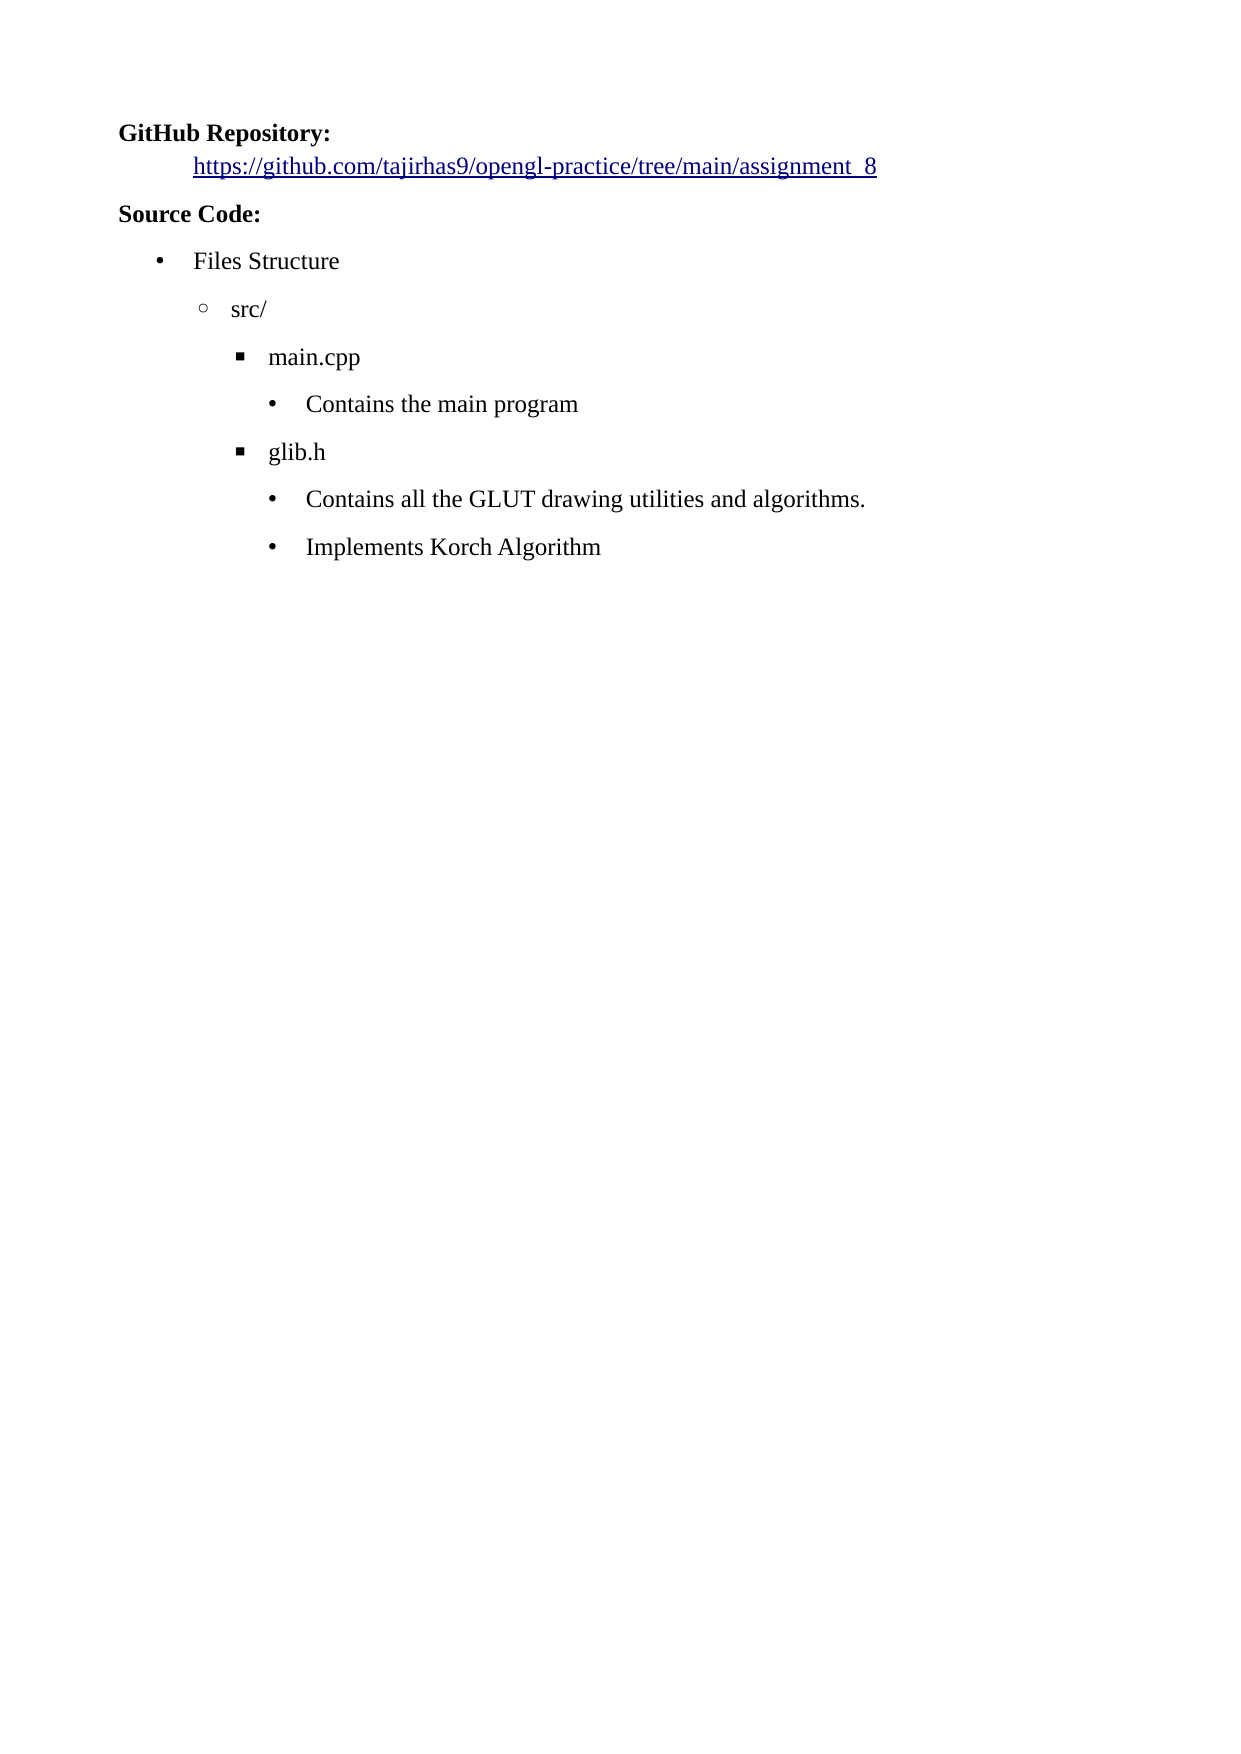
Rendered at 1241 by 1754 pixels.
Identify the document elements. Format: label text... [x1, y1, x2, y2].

list Contains all the GLUT drawing utilities and algorithms. [268, 484, 1122, 513]
list glib.h [231, 437, 1122, 466]
list main.cpp [231, 342, 1122, 370]
text Source Code: [118, 199, 1122, 227]
text GitHub Repository: https://github.com/tajirhas9/opengl-practice/tree/main/assignment_8 [118, 118, 1122, 180]
list Files Structure [156, 246, 1122, 275]
list Implements Korch Algorithm [268, 532, 1122, 594]
list Contains the main program [268, 389, 1122, 418]
list src/ [193, 294, 1122, 323]
